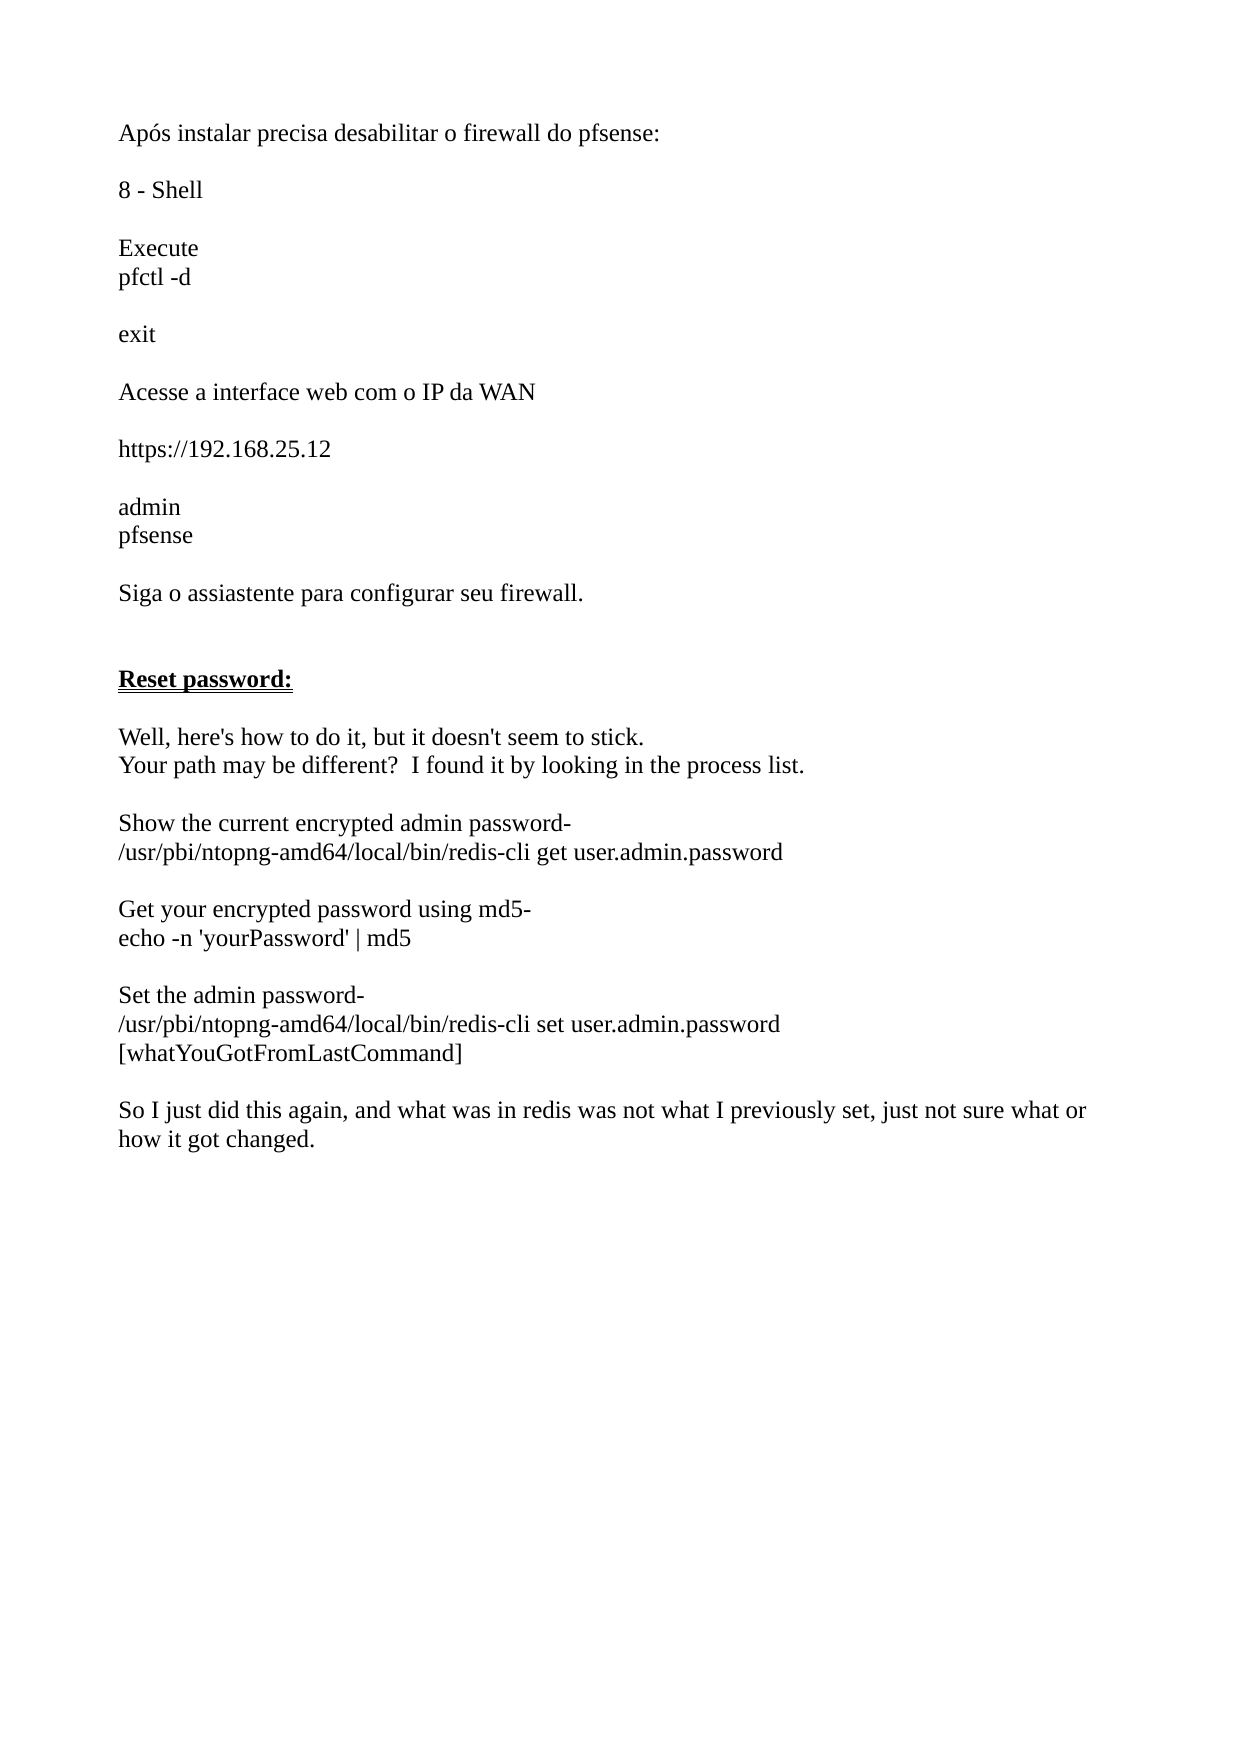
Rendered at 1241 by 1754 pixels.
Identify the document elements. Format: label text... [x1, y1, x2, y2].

text 8 - Shell [118, 176, 1122, 204]
text Siga o assiastente para configurar seu firewall. [118, 578, 1122, 607]
text Execute [118, 233, 1122, 262]
text Acesse a interface web com o IP da WAN [118, 377, 1122, 406]
text admin [118, 492, 1122, 521]
text pfsense [118, 521, 1122, 549]
text Após instalar precisa desabilitar o firewall do pfsense: [118, 118, 1122, 147]
text pfctl -d [118, 262, 1122, 291]
text Reset password: [118, 664, 1122, 693]
text exit [118, 319, 1122, 348]
text https://192.168.25.12 [118, 434, 1122, 463]
text Well, here's how to do it, but it doesn't seem to stick. Your path may be different? I found it by looking in the process list. Show the current encrypted admin password- /usr/pbi/ntopng-amd64/local/bin/redis-cli get user.admin.password Get your encrypted password using md5- echo -n 'yourPassword' | md5 Set the admin password- /usr/pbi/ntopng-amd64/local/bin/redis-cli set user.admin.password [whatYouGotFromLastCommand] So I just did this again, and what was in redis was not what I previously set, just not sure what or how it got changed. [118, 722, 1122, 1153]
